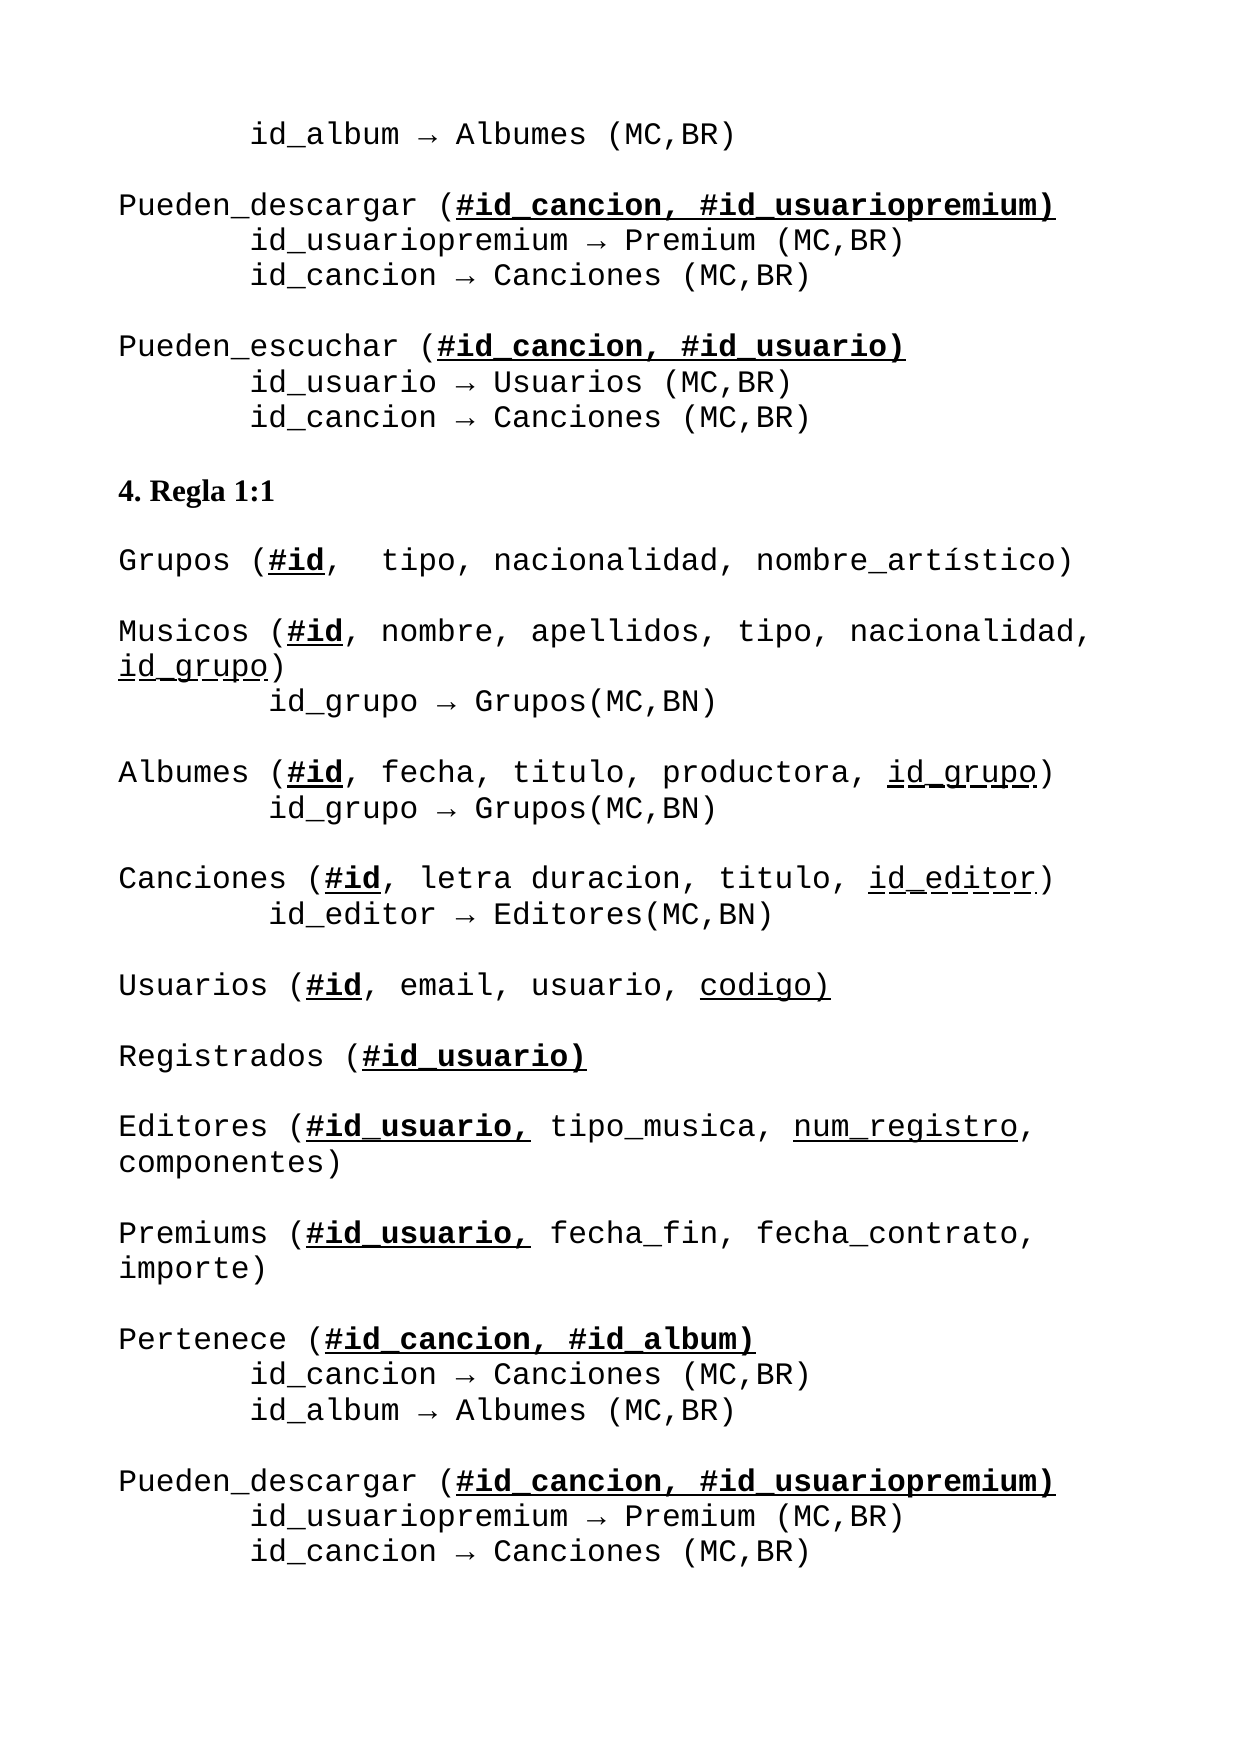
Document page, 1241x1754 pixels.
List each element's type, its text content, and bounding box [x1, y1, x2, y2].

text Albumes (#id, fecha, titulo, productora, id_grupo) [118, 757, 1122, 792]
text id_usuario → Usuarios (MC,BR) [118, 366, 1122, 401]
text Canciones (#id, letra duracion, titulo, id_editor) [118, 863, 1122, 898]
text id_grupo → Grupos(MC,BN) [118, 686, 1122, 721]
text Editores (#id_usuario, tipo_musica, num_registro, componentes) [118, 1111, 1122, 1182]
text Musicos (#id, nombre, apellidos, tipo, nacionalidad, id_grupo) [118, 615, 1122, 686]
text id_usuariopremium → Premium (MC,BR) [118, 224, 1122, 260]
text id_album → Albumes (MC,BR) [118, 118, 1122, 153]
text 4. Regla 1:1 [118, 472, 1122, 508]
text id_cancion → Canciones (MC,BR) [118, 1359, 1122, 1394]
text Usuarios (#id, email, usuario, codigo) [118, 969, 1122, 1004]
text Registrados (#id_usuario) [118, 1040, 1122, 1075]
text id_cancion → Canciones (MC,BR) [118, 1536, 1122, 1571]
text id_cancion → Canciones (MC,BR) [118, 401, 1122, 437]
text Pertenece (#id_cancion, #id_album) [118, 1323, 1122, 1359]
text Pueden_descargar (#id_cancion, #id_usuariopremium) [118, 1465, 1122, 1500]
text id_cancion → Canciones (MC,BR) [118, 260, 1122, 295]
text id_album → Albumes (MC,BR) [118, 1394, 1122, 1429]
text Pueden_escuchar (#id_cancion, #id_usuario) [118, 331, 1122, 366]
text Pueden_descargar (#id_cancion, #id_usuariopremium) [118, 189, 1122, 224]
text id_grupo → Grupos(MC,BN) [118, 792, 1122, 827]
text Premiums (#id_usuario, fecha_fin, fecha_contrato, importe) [118, 1217, 1122, 1288]
text id_editor → Editores(MC,BN) [118, 898, 1122, 934]
text Grupos (#id, tipo, nacionalidad, nombre_artístico) [118, 544, 1122, 579]
text id_usuariopremium → Premium (MC,BR) [118, 1500, 1122, 1536]
